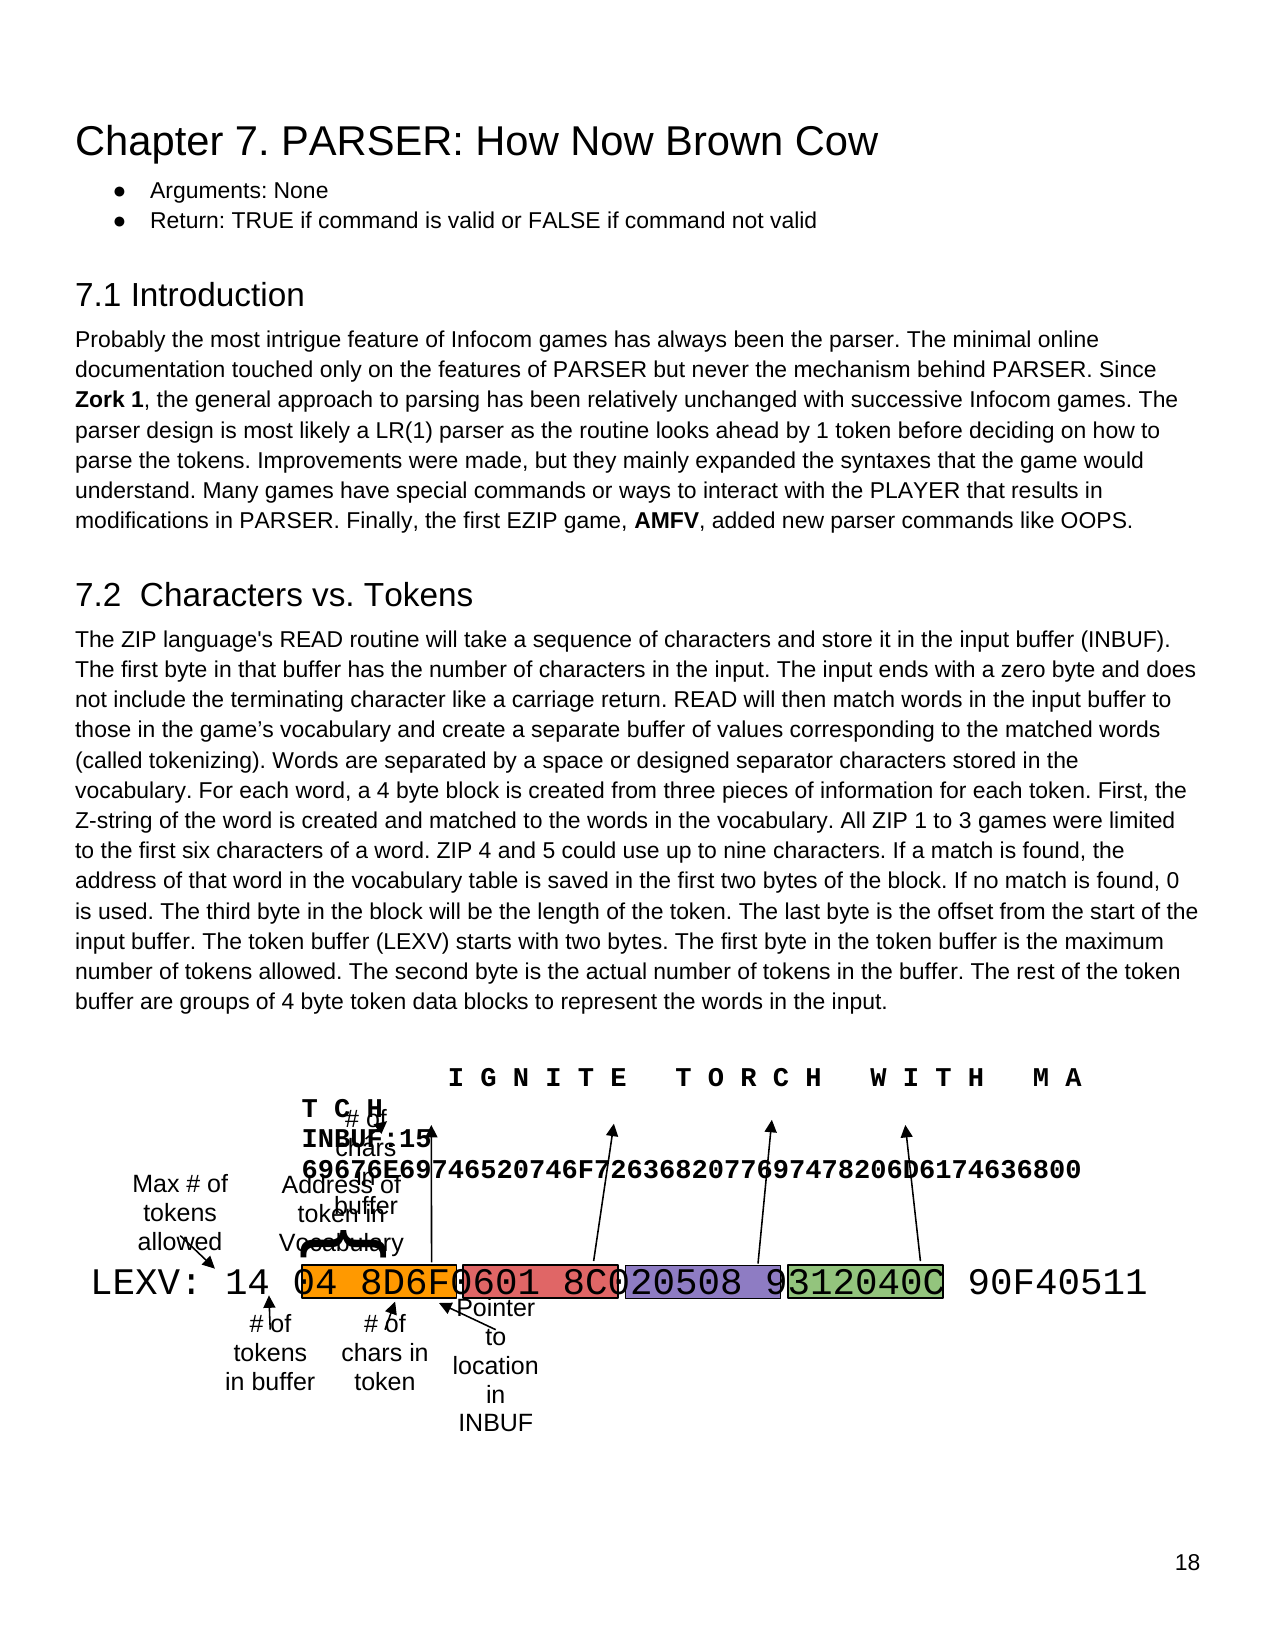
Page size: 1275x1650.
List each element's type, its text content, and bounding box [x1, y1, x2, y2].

subtitle Chapter 7. PARSER: How Now Brown Cow [75, 117, 1200, 164]
list Return: TRUE if command is valid or FALSE if command not valid [112, 207, 1200, 234]
subtitle 7.1 Introduction [75, 275, 1200, 313]
subtitle 7.2 Characters vs. Tokens [75, 575, 1200, 613]
text Probably the most intrigue feature of Infocom games has always been the parser. The minimal online documentation touched only on the features of PARSER but never the mechanism behind PARSER. Since Zork 1, the general approach to parsing has been relatively unchanged with successive Infocom games. The parser design is most likely a LR(1) parser as the routine looks ahead by 1 token before deciding on how to parse the tokens. Improvements were made, but they mainly expanded the syntaxes that the game would understand. Many games have special commands or ways to interact with the PLAYER that results in modifications in PARSER. Finally, the first EZIP game, AMFV, added new parser commands like OOPS. [75, 326, 1200, 533]
list Arguments: None [112, 177, 1200, 203]
text The ZIP language's READ routine will take a sequence of characters and store it in the input buffer (INBUF). The first byte in that buffer has the number of characters in the input. The input ends with a zero byte and does not include the terminating character like a carriage return. READ will then match words in the input buffer to those in the game’s vocabulary and create a separate buffer of values corresponding to the matched words (called tokenizing). Words are separated by a space or designed separator characters stored in the vocabulary. For each word, a 4 byte block is created from three pieces of information for each token. First, the Z-string of the word is created and matched to the words in the vocabulary. All ZIP 1 to 3 games were limited to the first six characters of a word. ZIP 4 and 5 could use up to nine characters. If a match is found, the address of that word in the vocabulary table is saved in the first two bytes of the block. If no match is found, 0 is used. The third byte in the block will be the length of the token. The last byte is the offset from the start of the input buffer. The token buffer (LEXV) starts with two bytes. The first byte in the token buffer is the maximum number of tokens allowed. The second byte is the actual number of tokens in the buffer. The rest of the token buffer are groups of 4 byte token data blocks to represent the words in the input. [75, 626, 1200, 1015]
